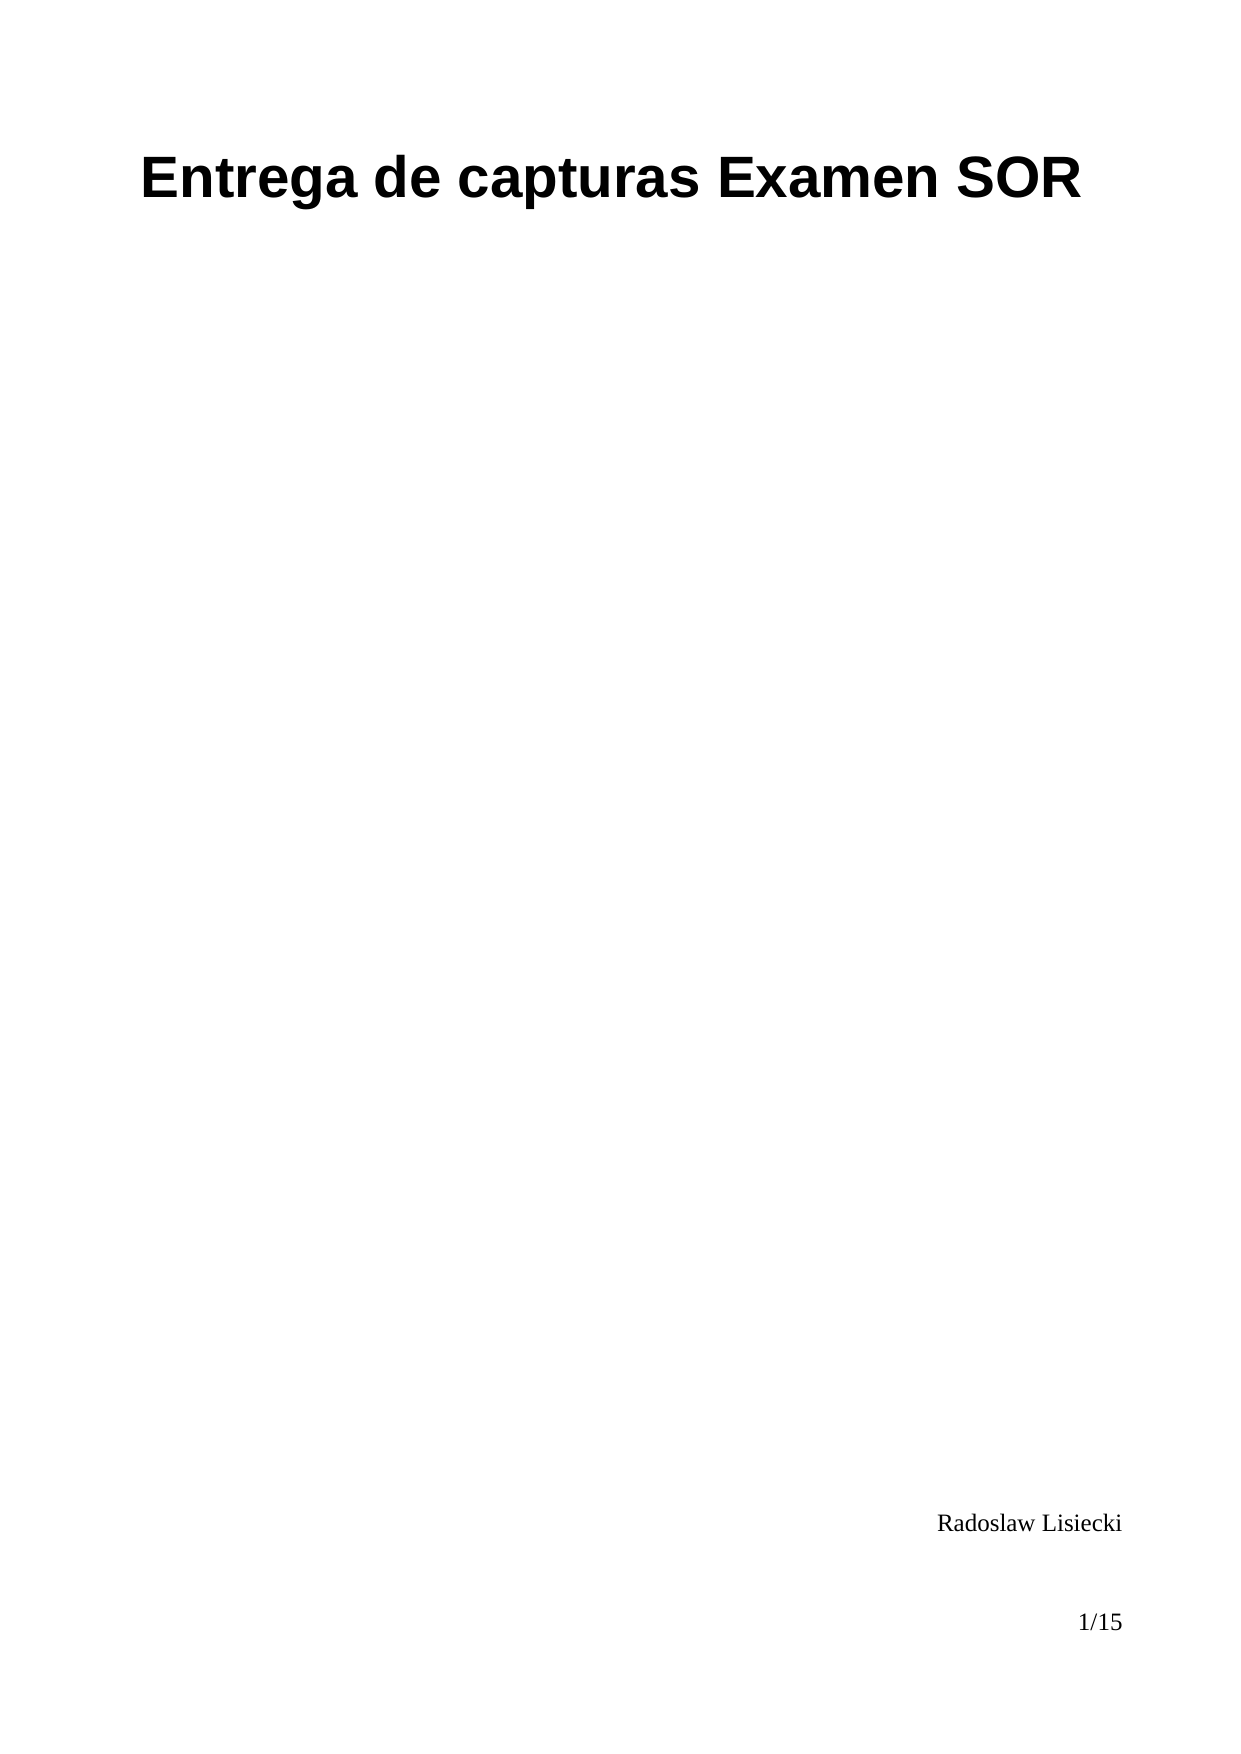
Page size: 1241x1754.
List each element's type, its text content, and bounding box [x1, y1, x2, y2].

title Entrega de capturas Examen SOR [118, 143, 1122, 210]
text Radoslaw Lisiecki [118, 1508, 1122, 1537]
